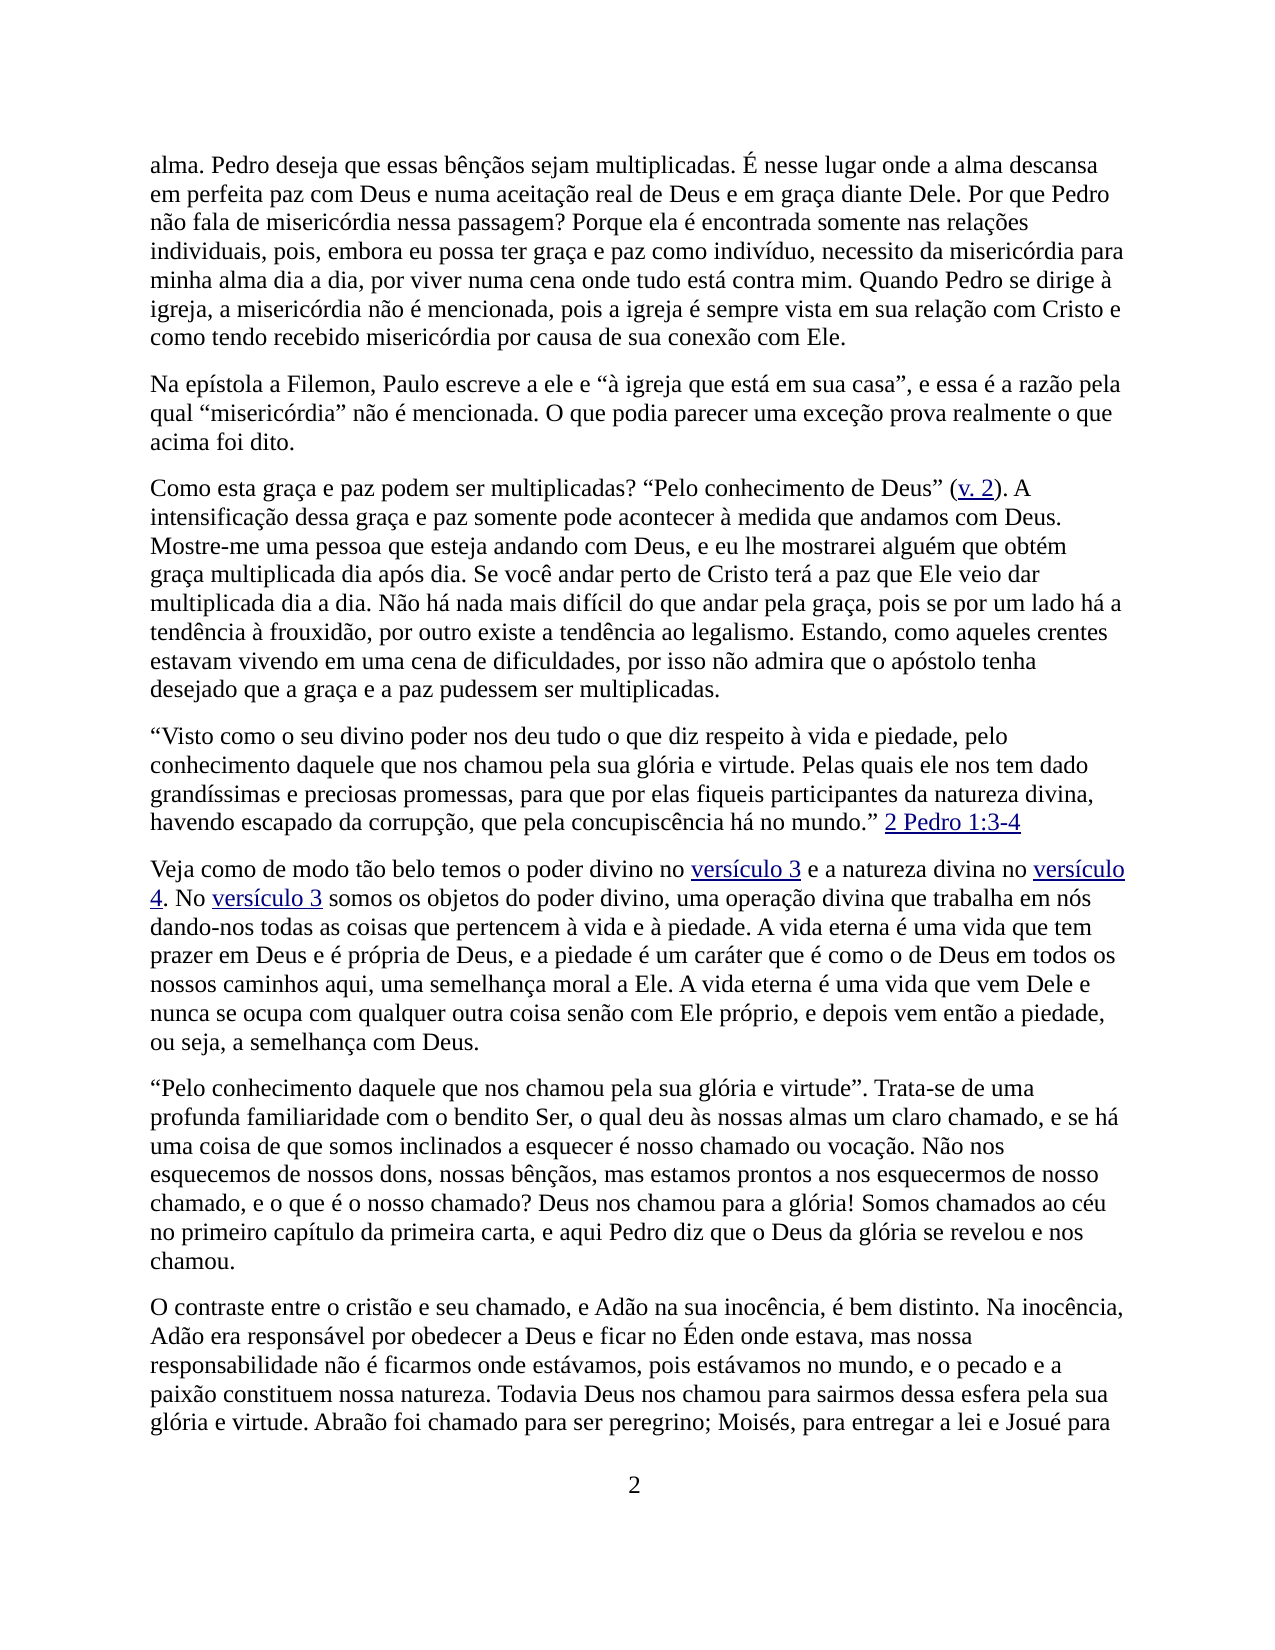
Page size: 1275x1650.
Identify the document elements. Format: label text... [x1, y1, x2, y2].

text Como esta graça e paz podem ser multiplicadas? “Pelo conhecimento de Deus” (v. 2). A intensificação dessa graça e paz somente pode acontecer à medida que andamos com Deus. Mostre-me uma pessoa que esteja andando com Deus, e eu lhe mostrarei alguém que obtém graça multiplicada dia após dia. Se você andar perto de Cristo terá a paz que Ele veio dar multiplicada dia a dia. Não há nada mais difícil do que andar pela graça, pois se por um lado há a tendência à frouxidão, por outro existe a tendência ao legalismo. Estando, como aqueles crentes estavam vivendo em uma cena de dificuldades, por isso não admira que o apóstolo tenha desejado que a graça e a paz pudessem ser multiplicadas. [150, 473, 1125, 703]
text Veja como de modo tão belo temos o poder divino no versículo 3 e a natureza divina no versículo 4. No versículo 3 somos os objetos do poder divino, uma operação divina que trabalha em nós dando-nos todas as coisas que pertencem à vida e à piedade. A vida eterna é uma vida que tem prazer em Deus e é própria de Deus, e a piedade é um caráter que é como o de Deus em todos os nossos caminhos aqui, uma semelhança moral a Ele. A vida eterna é uma vida que vem Dele e nunca se ocupa com qualquer outra coisa senão com Ele próprio, e depois vem então a piedade, ou seja, a semelhança com Deus. [150, 854, 1125, 1055]
text alma. Pedro deseja que essas bênçãos sejam multiplicadas. É nesse lugar onde a alma descansa em perfeita paz com Deus e numa aceitação real de Deus e em graça diante Dele. Por que Pedro não fala de misericórdia nessa passagem? Porque ela é encontrada somente nas relações individuais, pois, embora eu possa ter graça e paz como indivíduo, necessito da misericórdia para minha alma dia a dia, por viver numa cena onde tudo está contra mim. Quando Pedro se dirige à igreja, a misericórdia não é mencionada, pois a igreja é sempre vista em sua relação com Cristo e como tendo recebido misericórdia por causa de sua conexão com Ele. [150, 150, 1125, 351]
text O contraste entre o cristão e seu chamado, e Adão na sua inocência, é bem distinto. Na inocência, Adão era responsável por obedecer a Deus e ficar no Éden onde estava, mas nossa responsabilidade não é ficarmos onde estávamos, pois estávamos no mundo, e o pecado e a paixão constituem nossa natureza. Todavia Deus nos chamou para sairmos dessa esfera pela sua glória e virtude. Abraão foi chamado para ser peregrino; Moisés, para entregar a lei e Josué para [150, 1292, 1125, 1436]
text Na epístola a Filemon, Paulo escreve a ele e “à igreja que está em sua casa”, e essa é a razão pela qual “misericórdia” não é mencionada. O que podia parecer uma exceção prova realmente o que acima foi dito. [150, 369, 1125, 455]
text “Pelo conhecimento daquele que nos chamou pela sua glória e virtude”. Trata-se de uma profunda familiaridade com o bendito Ser, o qual deu às nossas almas um claro chamado, e se há uma coisa de que somos inclinados a esquecer é nosso chamado ou vocação. Não nos esquecemos de nossos dons, nossas bênçãos, mas estamos prontos a nos esquecermos de nosso chamado, e o que é o nosso chamado? Deus nos chamou para a glória! Somos chamados ao céu no primeiro capítulo da primeira carta, e aqui Pedro diz que o Deus da glória se revelou e nos chamou. [150, 1073, 1125, 1274]
text “Visto como o seu divino poder nos deu tudo o que diz respeito à vida e piedade, pelo conhecimento daquele que nos chamou pela sua glória e virtude. Pelas quais ele nos tem dado grandíssimas e preciosas promessas, para que por elas fiqueis participantes da natureza divina, havendo escapado da corrupção, que pela concupiscência há no mundo.” 2 Pedro 1:3-4 [150, 721, 1125, 836]
